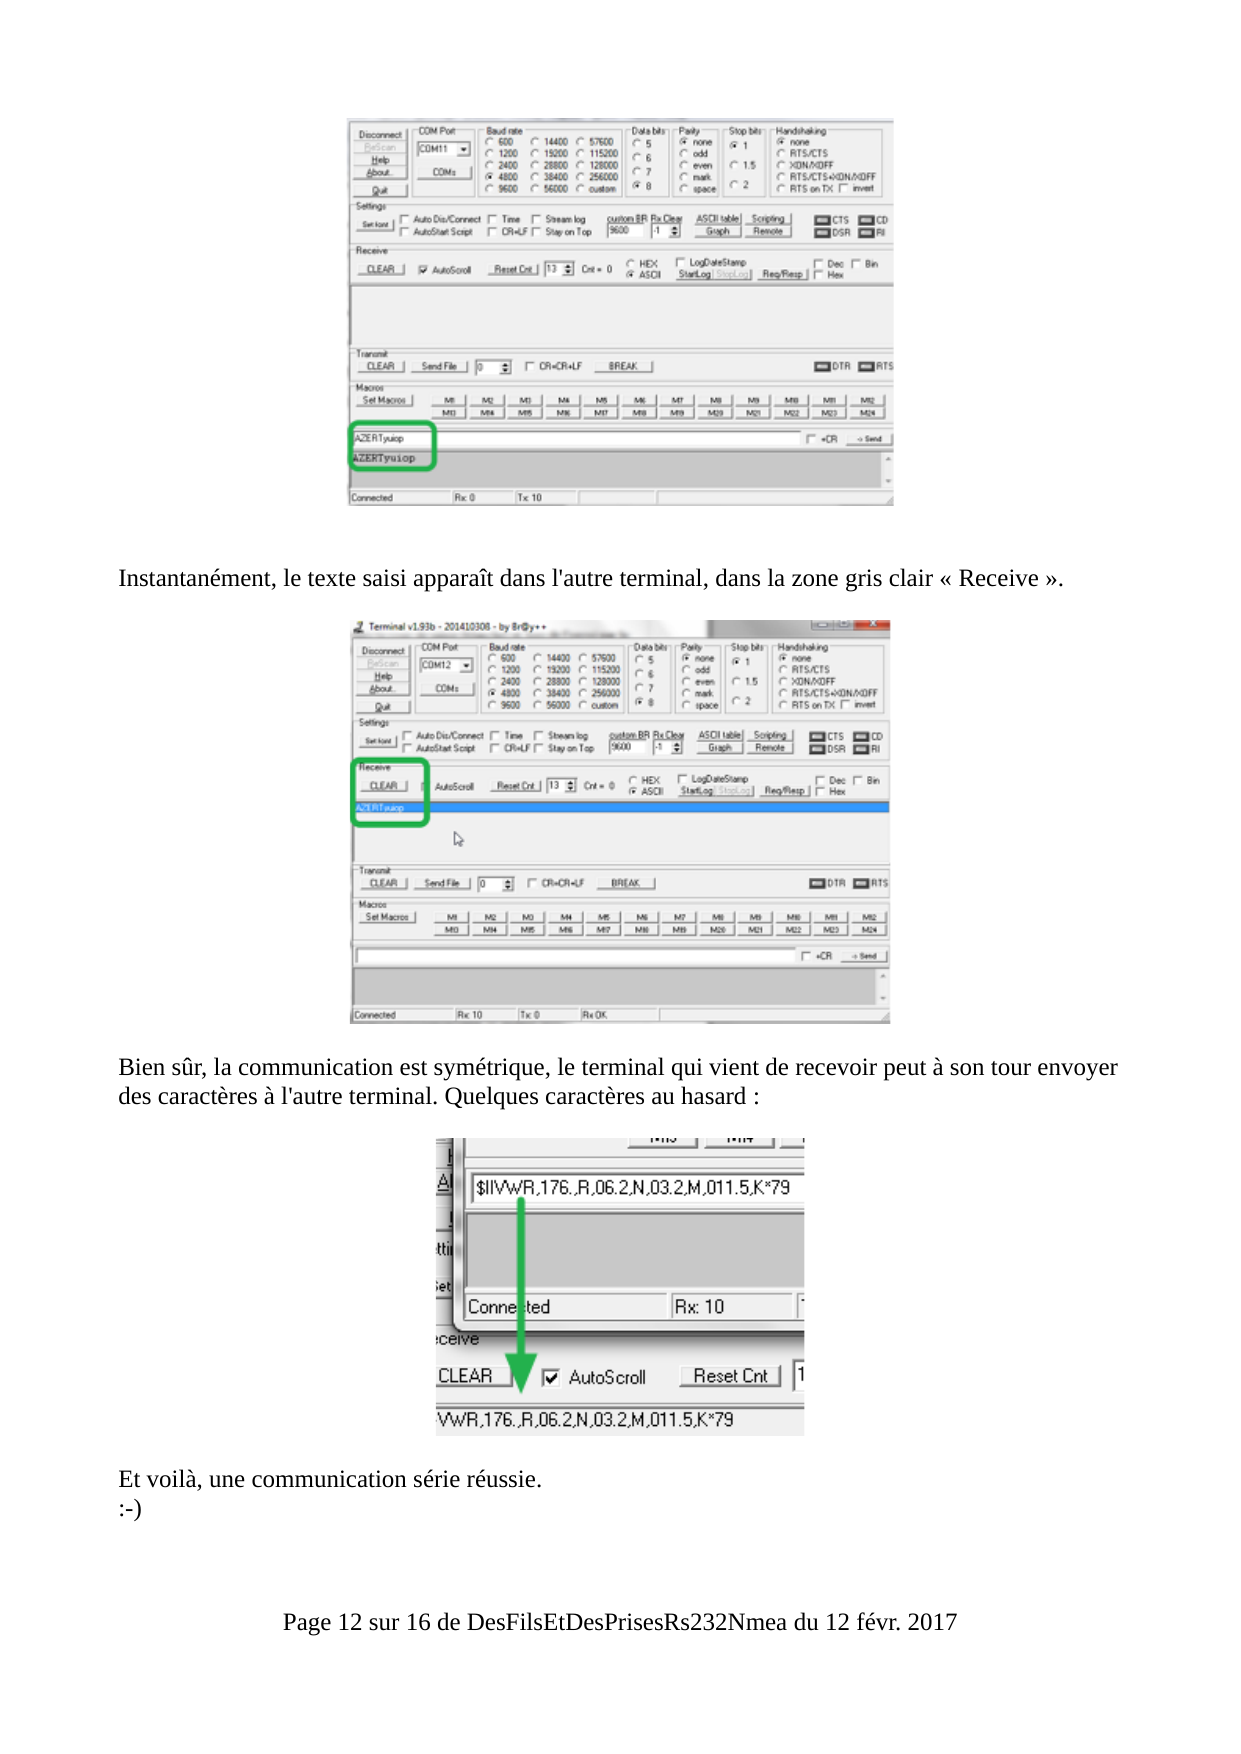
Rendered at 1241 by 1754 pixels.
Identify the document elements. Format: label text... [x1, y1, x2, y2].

text Et voilà, une communication série réussie. [118, 1464, 1122, 1493]
picture [435, 1138, 805, 1436]
picture [349, 620, 891, 1024]
text Bien sûr, la communication est symétrique, le terminal qui vient de recevoir peut à son tour envoyer des caractères à l'autre terminal. Quelques caractères au hasard : [118, 1052, 1122, 1110]
text Instantanément, le texte saisi apparaît dans l'autre terminal, dans la zone gris clair « Receive ». [118, 563, 1122, 592]
picture [346, 118, 894, 506]
text :-) [118, 1493, 1122, 1522]
